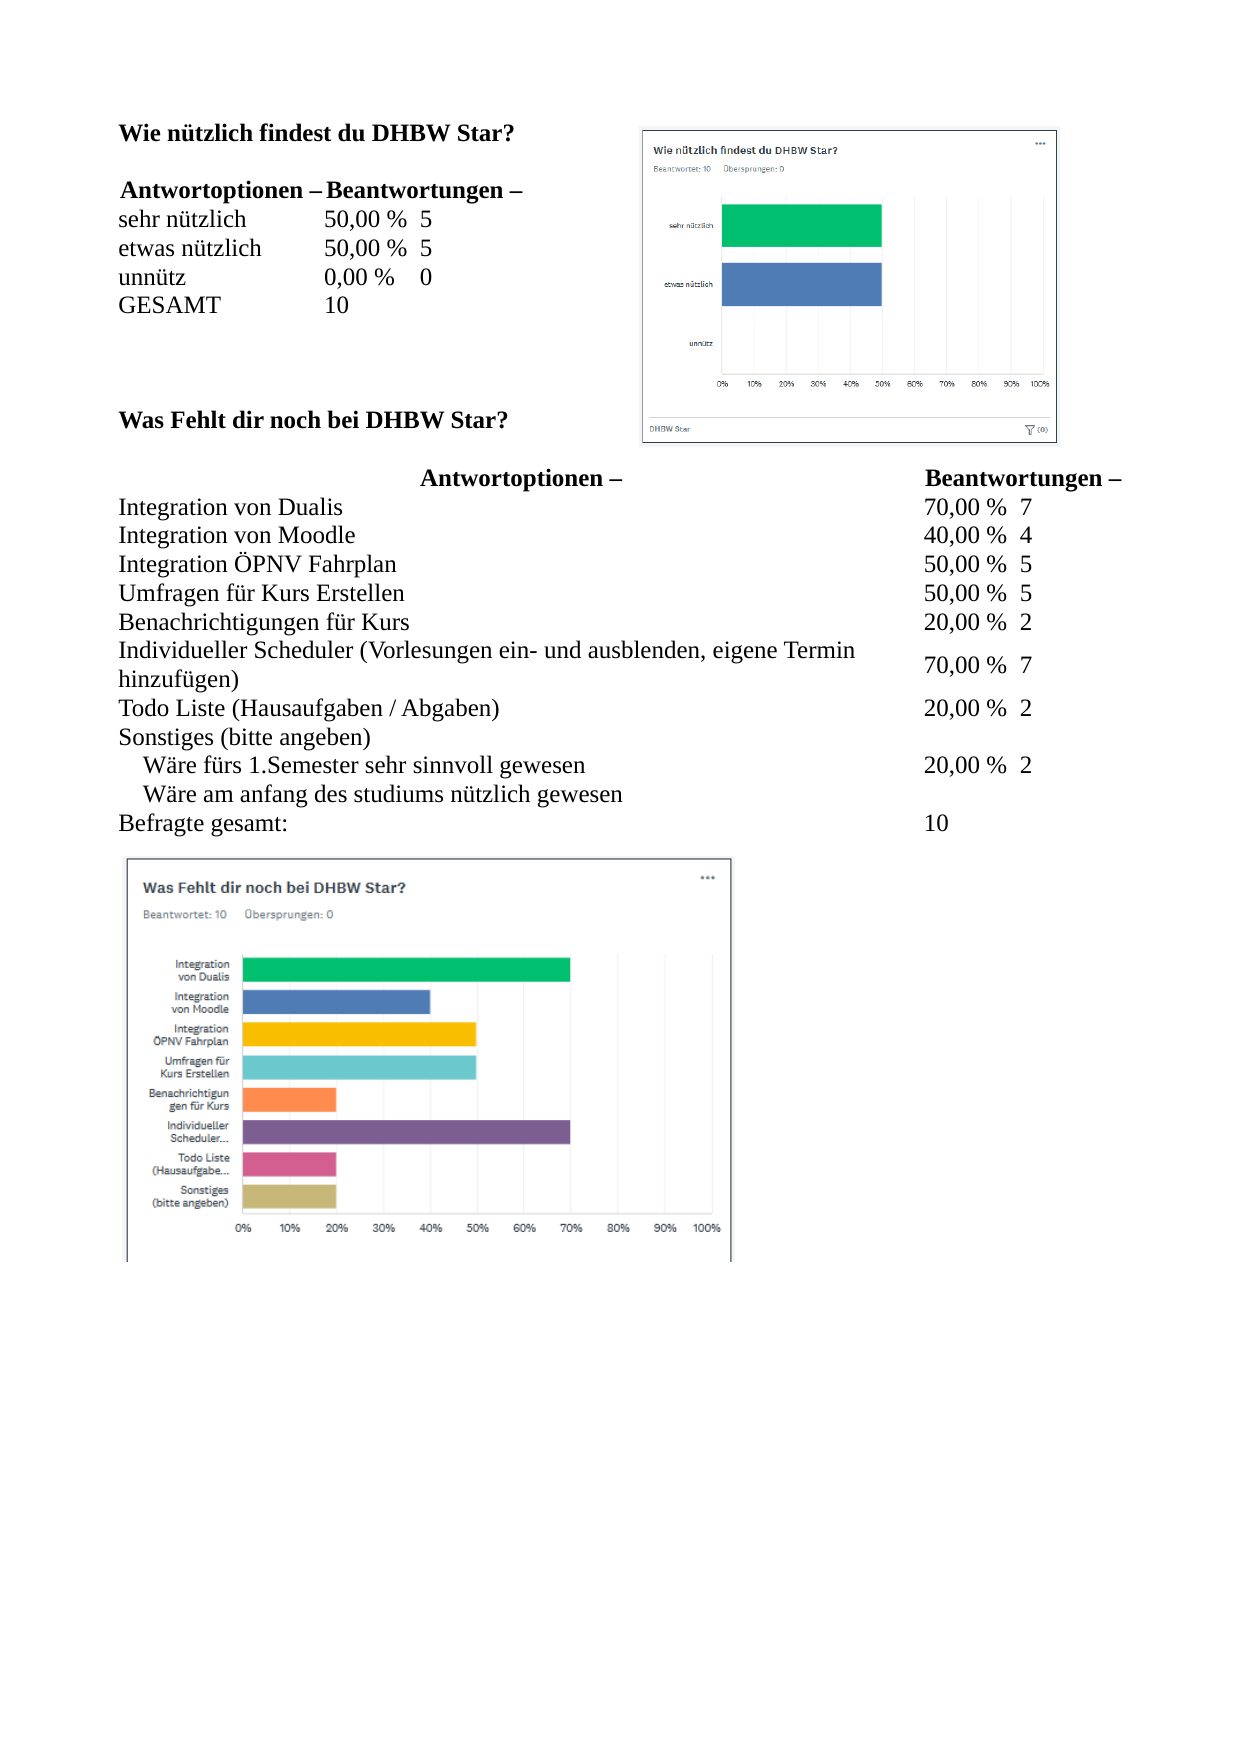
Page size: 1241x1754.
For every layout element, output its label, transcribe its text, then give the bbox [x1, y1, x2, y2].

table_cell 20,00 % 2 [924, 607, 1122, 636]
table_cell sehr nützlich [118, 204, 324, 233]
table_cell Umfragen für Kurs Erstellen [118, 578, 924, 607]
table_cell 70,00 % 7 [924, 492, 1122, 521]
table_cell 50,00 % 5 [324, 233, 524, 262]
table_cell 40,00 % 4 [924, 521, 1122, 549]
table_cell 70,00 % 7 [924, 636, 1122, 693]
table_cell 50,00 % 5 [924, 578, 1122, 607]
text Wie nützlich findest du DHBW Star? [118, 118, 1122, 147]
table_cell 50,00 % 5 [924, 549, 1122, 578]
table_cell unnütz [118, 262, 324, 291]
table_cell Todo Liste (Hausaufgaben / Abgaben) [118, 693, 924, 722]
table_cell etwas nützlich [118, 233, 324, 262]
table_cell Sonstiges (bitte angeben) Wäre fürs 1.Semester sehr sinnvoll gewesen Wäre am anfang des studiums nützlich gewesen [118, 722, 924, 808]
table_cell Befragte gesamt: [118, 808, 924, 837]
table_cell 50,00 % 5 [324, 204, 524, 233]
table_cell GESAMT [118, 291, 324, 319]
table_cell 0,00 % 0 [324, 262, 524, 291]
table_header Beantwortungen – [324, 176, 524, 204]
table_cell 10 [324, 291, 524, 319]
table_cell Individueller Scheduler (Vorlesungen ein- und ausblenden, eigene Termin hinzufügen) [118, 636, 924, 693]
table_cell Benachrichtigungen für Kurs [118, 607, 924, 636]
table_cell 20,00 % 2 [924, 722, 1122, 808]
table_cell Integration ÖPNV Fahrplan [118, 549, 924, 578]
table_header Antwortoptionen – [118, 176, 324, 204]
picture [122, 856, 735, 1262]
text Was Fehlt dir noch bei DHBW Star? [118, 406, 639, 434]
table_header Antwortoptionen – [118, 463, 924, 492]
table_cell 10 [924, 808, 1122, 837]
table_cell Integration von Dualis [118, 492, 924, 521]
picture [639, 126, 1061, 447]
table_cell Integration von Moodle [118, 521, 924, 549]
text [1061, 406, 1122, 434]
table_cell 20,00 % 2 [924, 693, 1122, 722]
table_header Beantwortungen – [924, 463, 1122, 492]
